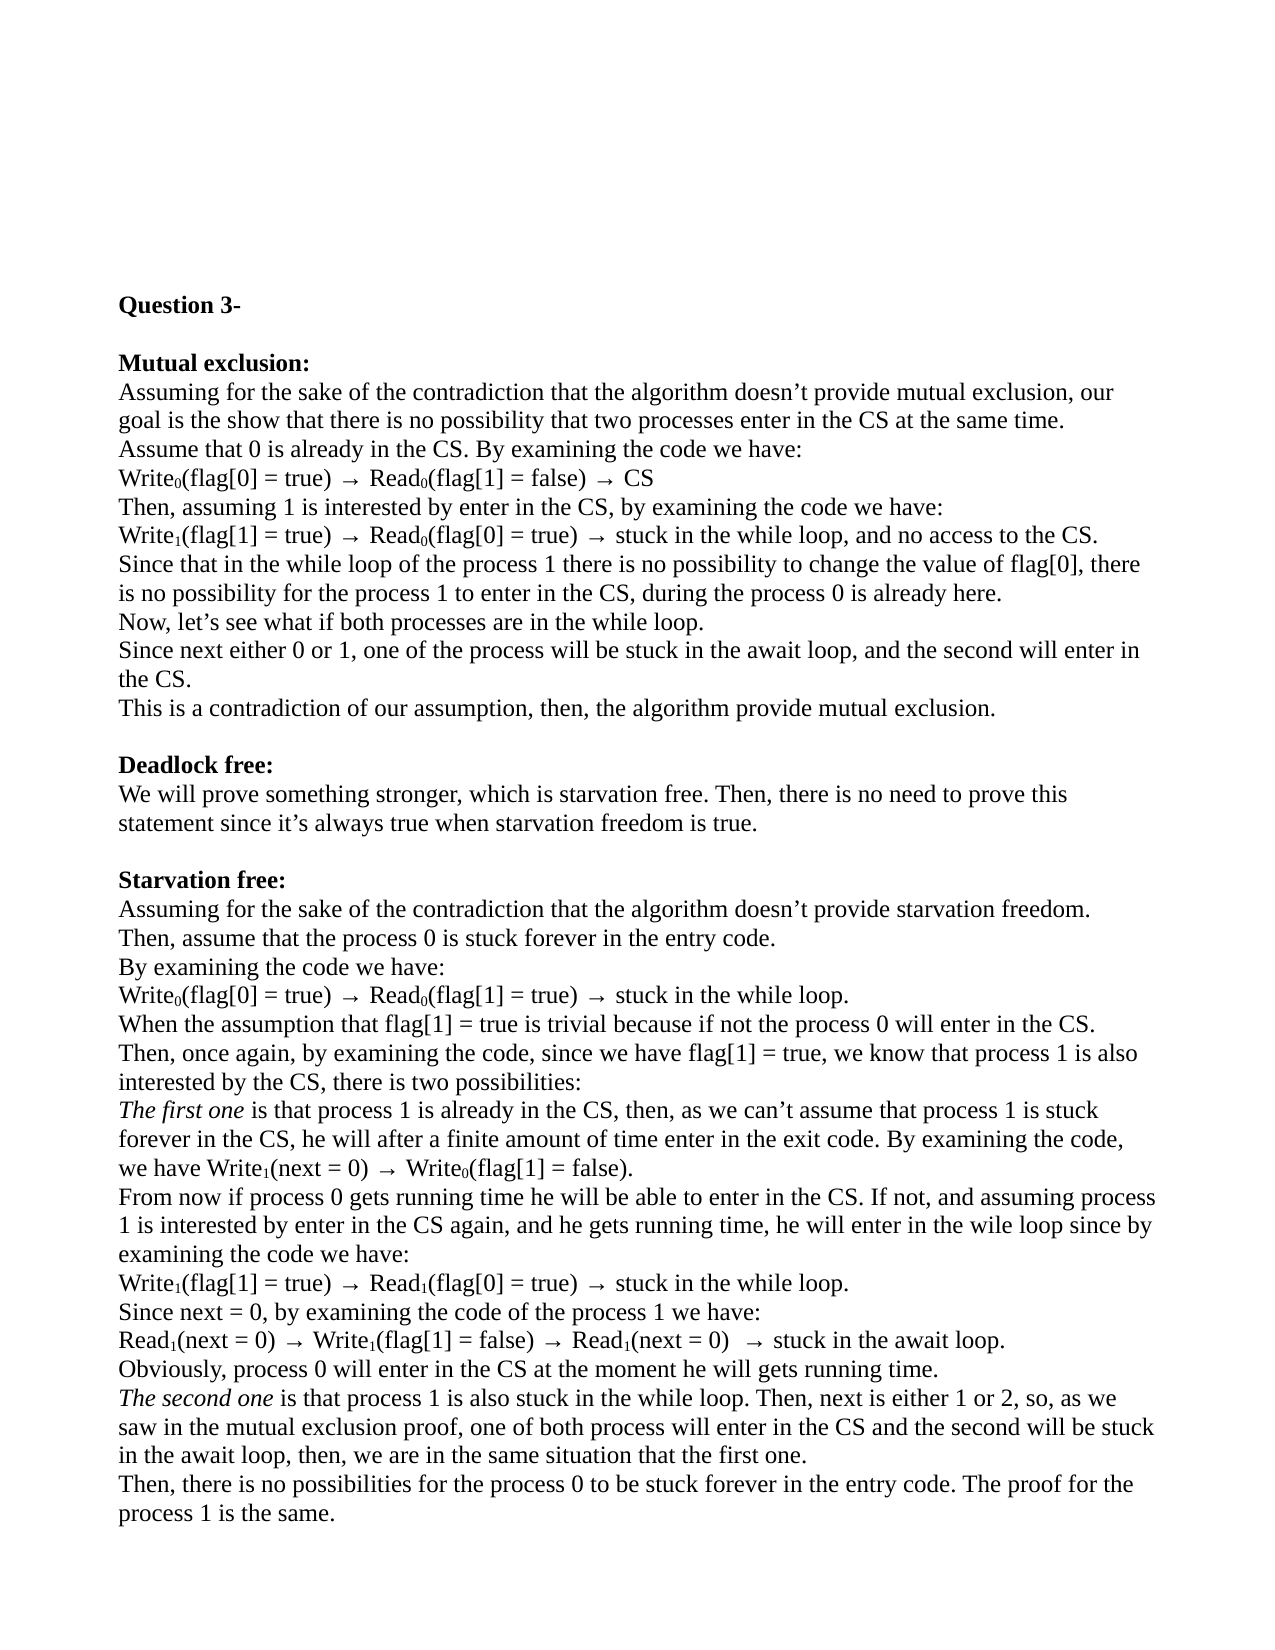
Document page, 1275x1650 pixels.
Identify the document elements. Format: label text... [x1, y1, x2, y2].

text Then, assume that the process 0 is stuck forever in the entry code. [118, 923, 1157, 952]
text Now, let’s see what if both processes are in the while loop. [118, 607, 1157, 636]
text Write1(flag[1] = true) → Read0(flag[0] = true) → stuck in the while loop, and no access to the CS. [118, 521, 1157, 549]
text Assume that 0 is already in the CS. By examining the code we have: [118, 434, 1157, 463]
text Since next = 0, by examining the code of the process 1 we have: [118, 1297, 1157, 1326]
text Assuming for the sake of the contradiction that the algorithm doesn’t provide starvation freedom. [118, 894, 1157, 923]
text Assuming for the sake of the contradiction that the algorithm doesn’t provide mutual exclusion, our goal is the show that there is no possibility that two processes enter in the CS at the same time. [118, 377, 1157, 434]
text Then, once again, by examining the code, since we have flag[1] = true, we know that process 1 is also interested by the CS, there is two possibilities: [118, 1038, 1157, 1096]
text We will prove something stronger, which is starvation free. Then, there is no need to prove this statement since it’s always true when starvation freedom is true. [118, 779, 1157, 837]
text Write0(flag[0] = true) → Read0(flag[1] = false) → CS [118, 463, 1157, 492]
text Deadlock free: [118, 751, 1157, 779]
text From now if process 0 gets running time he will be able to enter in the CS. If not, and assuming process 1 is interested by enter in the CS again, and he gets running time, he will enter in the wile loop since by examining the code we have: [118, 1182, 1157, 1268]
text Question 3- [118, 291, 1157, 319]
text The second one is that process 1 is also stuck in the while loop. Then, next is either 1 or 2, so, as we saw in the mutual exclusion proof, one of both process will enter in the CS and the second will be stuck in the await loop, then, we are in the same situation that the first one. [118, 1383, 1157, 1469]
text Starvation free: [118, 866, 1157, 894]
text Then, there is no possibilities for the process 0 to be stuck forever in the entry code. The proof for the process 1 is the same. [118, 1469, 1157, 1527]
text Read1(next = 0) → Write1(flag[1] = false) → Read1(next = 0) → stuck in the await loop. [118, 1326, 1157, 1354]
text Write0(flag[0] = true) → Read0(flag[1] = true) → stuck in the while loop. [118, 981, 1157, 1009]
text This is a contradiction of our assumption, then, the algorithm provide mutual exclusion. [118, 693, 1157, 722]
text Mutual exclusion: [118, 348, 1157, 377]
text Then, assuming 1 is interested by enter in the CS, by examining the code we have: [118, 492, 1157, 521]
text Obviously, process 0 will enter in the CS at the moment he will gets running time. [118, 1354, 1157, 1383]
text The first one is that process 1 is already in the CS, then, as we can’t assume that process 1 is stuck forever in the CS, he will after a finite amount of time enter in the exit code. By examining the code, we have Write1(next = 0) → Write0(flag[1] = false). [118, 1096, 1157, 1182]
text Since that in the while loop of the process 1 there is no possibility to change the value of flag[0], there is no possibility for the process 1 to enter in the CS, during the process 0 is already here. [118, 549, 1157, 607]
text When the assumption that flag[1] = true is trivial because if not the process 0 will enter in the CS. [118, 1009, 1157, 1038]
text Write1(flag[1] = true) → Read1(flag[0] = true) → stuck in the while loop. [118, 1268, 1157, 1297]
text Since next either 0 or 1, one of the process will be stuck in the await loop, and the second will enter in the CS. [118, 636, 1157, 693]
text By examining the code we have: [118, 952, 1157, 981]
